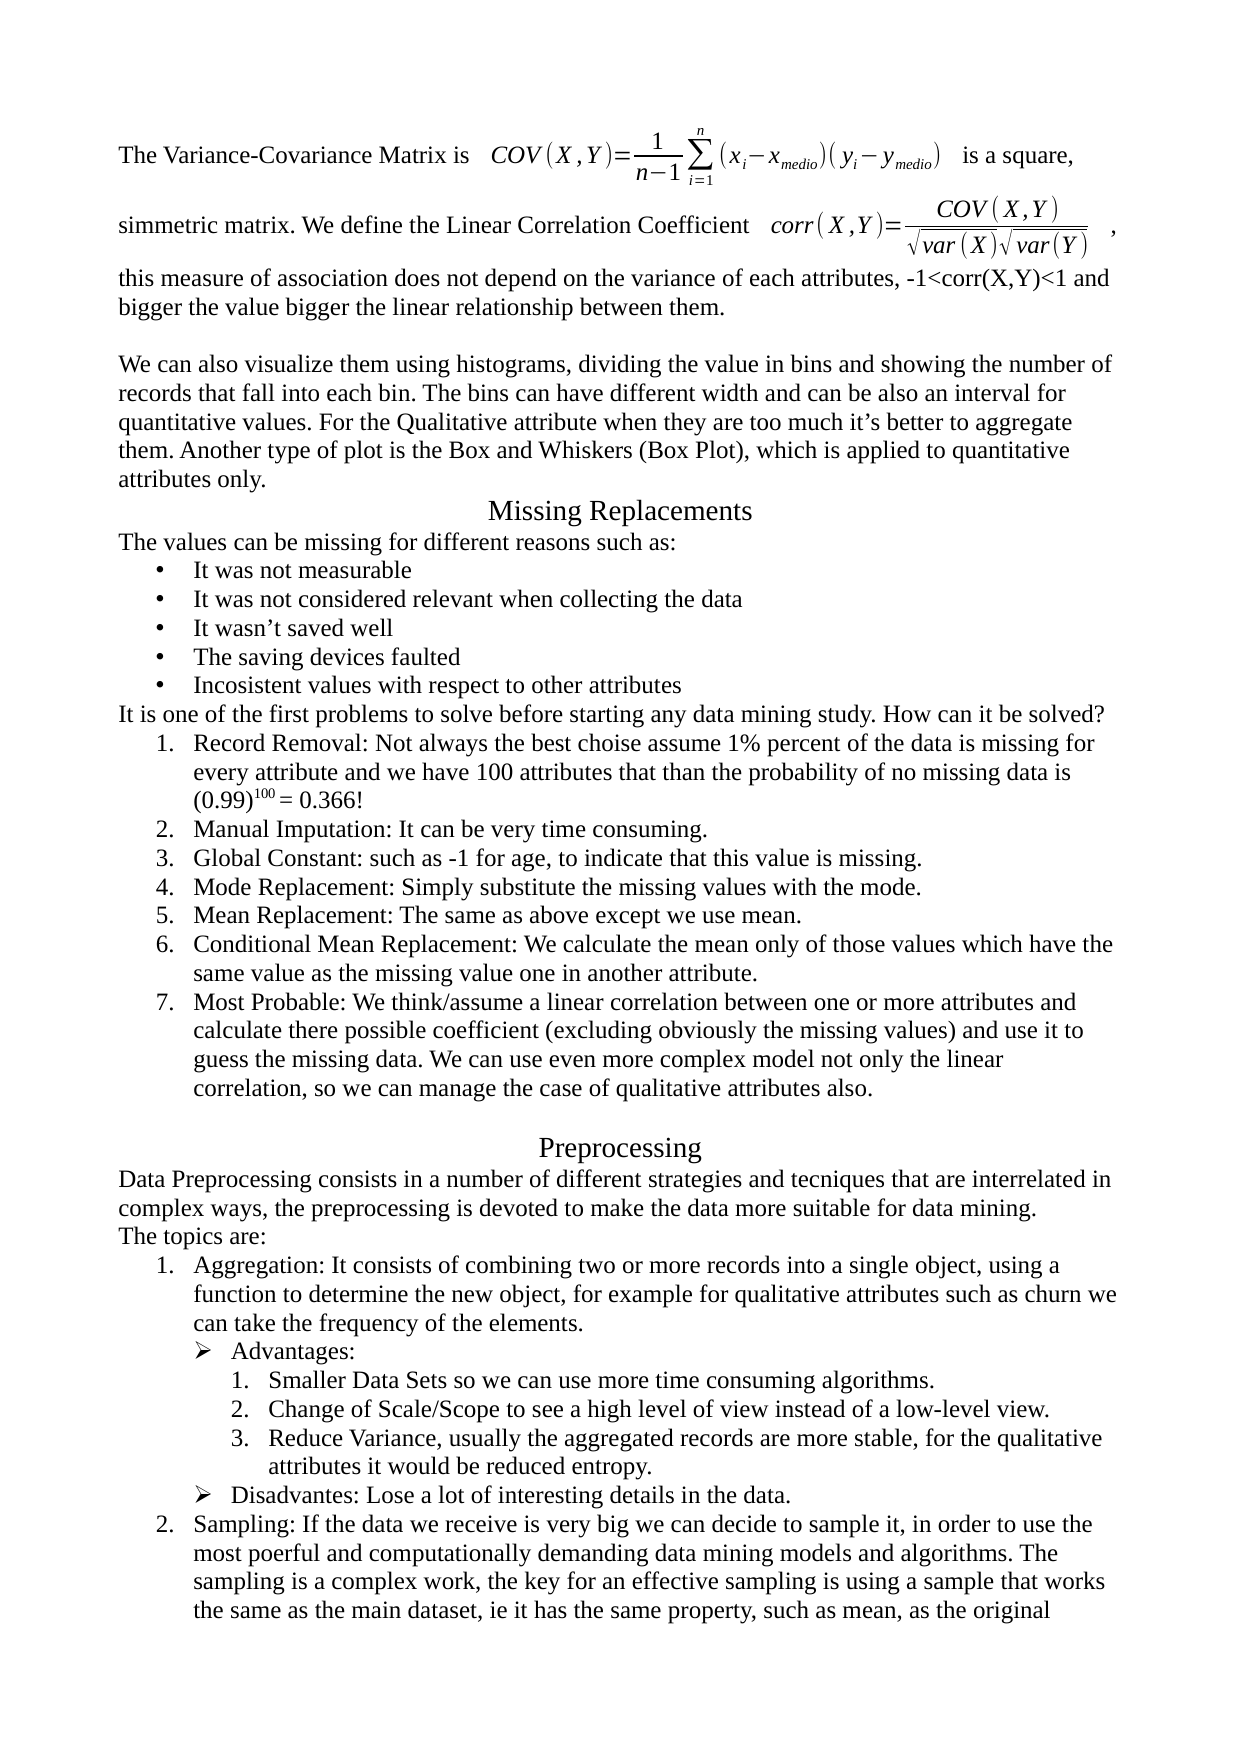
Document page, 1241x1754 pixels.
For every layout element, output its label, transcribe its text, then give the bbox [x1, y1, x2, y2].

list Conditional Mean Replacement: We calculate the mean only of those values which have the same value as the missing value one in another attribute. [156, 929, 1122, 987]
list Advantages: [193, 1336, 1122, 1365]
list The saving devices faulted [156, 642, 1122, 670]
text Missing Replacements [118, 493, 1122, 527]
list Disadvantes: Lose a lot of interesting details in the data. [193, 1480, 1122, 1509]
list Most Probable: We think/assume a linear correlation between one or more attributes and calculate there possible coefficient (excluding obviously the missing values) and use it to guess the missing data. We can use even more complex model not only the linear correlation, so we can manage the case of qualitative attributes also. [156, 987, 1122, 1102]
list Incosistent values with respect to other attributes [156, 670, 1122, 699]
text The values can be missing for different reasons such as: [118, 527, 1122, 555]
list Reduce Variance, usually the aggregated records are more stable, for the qualitative attributes it would be reduced entropy. [231, 1423, 1122, 1480]
list Mean Replacement: The same as above except we use mean. [156, 900, 1122, 929]
list Change of Scale/Scope to see a high level of view instead of a low-level view. [231, 1394, 1122, 1423]
list It was not measurable [156, 555, 1122, 584]
list Smaller Data Sets so we can use more time consuming algorithms. [231, 1365, 1122, 1394]
list Record Removal: Not always the best choise assume 1% percent of the data is missing for every attribute and we have 100 attributes that than the probability of no missing data is (0.99)100 = 0.366! [156, 728, 1122, 814]
list It wasn’t saved well [156, 613, 1122, 642]
text Preprocessing [118, 1130, 1122, 1164]
list Mode Replacement: Simply substitute the missing values with the mode. [156, 872, 1122, 900]
text The Variance-Covariance Matrix isis a square, simmetric matrix. We define the Linear Correlation Coefficient, this measure of association does not depend on the variance of each attributes, -1<corr(X,Y)<1 and bigger the value bigger the linear relationship between them. [118, 118, 1122, 321]
list Aggregation: It consists of combining two or more records into a single object, using a function to determine the new object, for example for qualitative attributes such as churn we can take the frequency of the elements. [156, 1250, 1122, 1336]
text Data Preprocessing consists in a number of different strategies and tecniques that are interrelated in complex ways, the preprocessing is devoted to make the data more suitable for data mining. [118, 1164, 1122, 1221]
list It was not considered relevant when collecting the data [156, 584, 1122, 613]
text We can also visualize them using histograms, dividing the value in bins and showing the number of records that fall into each bin. The bins can have different width and can be also an interval for quantitative values. For the Qualitative attribute when they are too much it’s better to aggregate them. Another type of plot is the Box and Whiskers (Box Plot), which is applied to quantitative attributes only. [118, 349, 1122, 493]
list Sampling: If the data we receive is very big we can decide to sample it, in order to use the most poerful and computationally demanding data mining models and algorithms. The sampling is a complex work, the key for an effective sampling is using a sample that works the same as the main dataset, ie it has the same property, such as mean, as the original [156, 1509, 1122, 1624]
list Global Constant: such as -1 for age, to indicate that this value is missing. [156, 843, 1122, 872]
list Manual Imputation: It can be very time consuming. [156, 814, 1122, 843]
text It is one of the first problems to solve before starting any data mining study. How can it be solved? [118, 699, 1122, 728]
text The topics are: [118, 1221, 1122, 1250]
